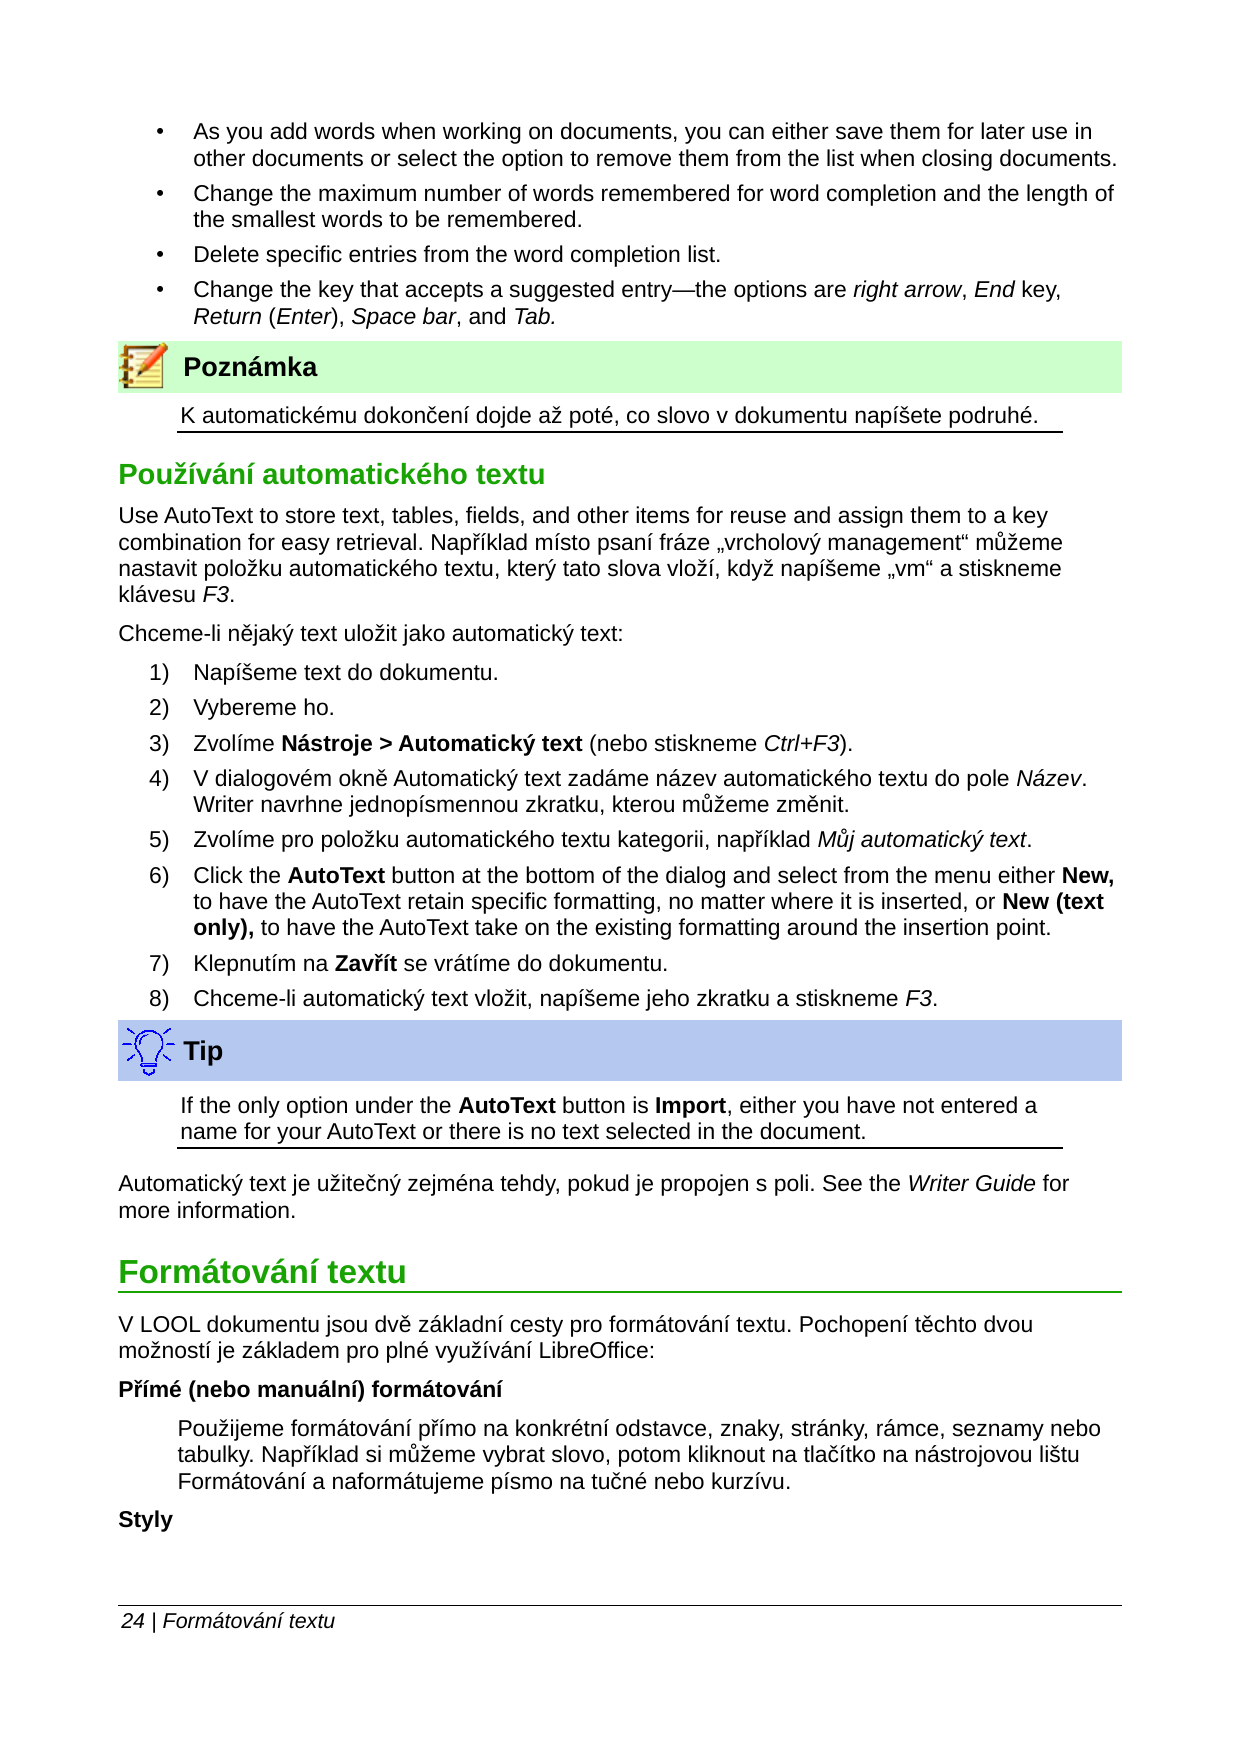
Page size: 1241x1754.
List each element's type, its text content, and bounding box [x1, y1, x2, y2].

subtitle Formátování textu [118, 1253, 1122, 1291]
list Change the maximum number of words remembered for word completion and the length of the smallest words to be remembered. [156, 180, 1122, 232]
list Delete specific entries from the word completion list. [156, 241, 1122, 268]
text Use AutoText to store text, tables, fields, and other items for reuse and assign them to a key combination for easy retrieval. Například místo psaní fráze „vrcholový management“ můžeme nastavit položku automatického textu, který tato slova vloží, když napíšeme „vm“ a stiskneme klávesu F3. [118, 502, 1122, 608]
text Přímé (nebo manuální) formátování [118, 1376, 1122, 1402]
list Chceme-li automatický text vložit, napíšeme jeho zkratku a stiskneme F3. [169, 985, 1122, 1011]
list Zvolíme Nástroje > Automatický text (nebo stiskneme Ctrl+F3). [169, 729, 1122, 756]
text V LOOL dokumentu jsou dvě základní cesty pro formátování textu. Pochopení těchto dvou možností je základem pro plné využívání LibreOffice: [118, 1311, 1122, 1363]
text Styly [118, 1506, 1122, 1533]
list Click the AutoText button at the bottom of the dialog and select from the menu either New, to have the AutoText retain specific formatting, no matter where it is inserted, or New (text only), to have the AutoText take on the existing formatting around the insertion point. [169, 862, 1122, 941]
list Zvolíme pro položku automatického textu kategorii, například Můj automatický text. [169, 826, 1122, 853]
picture [119, 1020, 179, 1080]
list V dialogovém okně Automatický text zadáme název automatického textu do pole Název. Writer navrhne jednopísmennou zkratku, kterou můžeme změnit. [169, 765, 1122, 817]
list As you add words when working on documents, you can either save them for later use in other documents or select the option to remove them from the list when closing documents. [156, 118, 1122, 171]
subtitle Používání automatického textu [118, 457, 1122, 491]
text Použijeme formátování přímo na konkrétní odstavce, znaky, stránky, rámce, seznamy nebo tabulky. Například si můžeme vybrat slovo, potom kliknout na tlačítko na nástrojovou lištu Formátování a naformátujeme písmo na tučné nebo kurzívu. [177, 1415, 1122, 1494]
picture [119, 341, 170, 392]
text If the only option under the AutoText button is Import, either you have not entered a name for your AutoText or there is no text selected in the document. [177, 1088, 1063, 1147]
text K automatickému dokončení dojde až poté, co slovo v dokumentu napíšete podruhé. [177, 399, 1063, 431]
text Automatický text je užitečný zejména tehdy, pokud je propojen s poli. See the Writer Guide for more information. [118, 1170, 1122, 1223]
list Change the key that accepts a suggested entry—the options are right arrow, End key, Return (Enter), Space bar, and Tab. [156, 276, 1122, 329]
subtitle Poznámka [118, 341, 1122, 393]
subtitle Tip [118, 1020, 1122, 1081]
list Napíšeme text do dokumentu. [169, 659, 1122, 686]
list Klepnutím na Zavřít se vrátíme do dokumentu. [169, 949, 1122, 976]
text Chceme-li nějaký text uložit jako automatický text: [118, 620, 1122, 647]
list Vybereme ho. [169, 694, 1122, 721]
